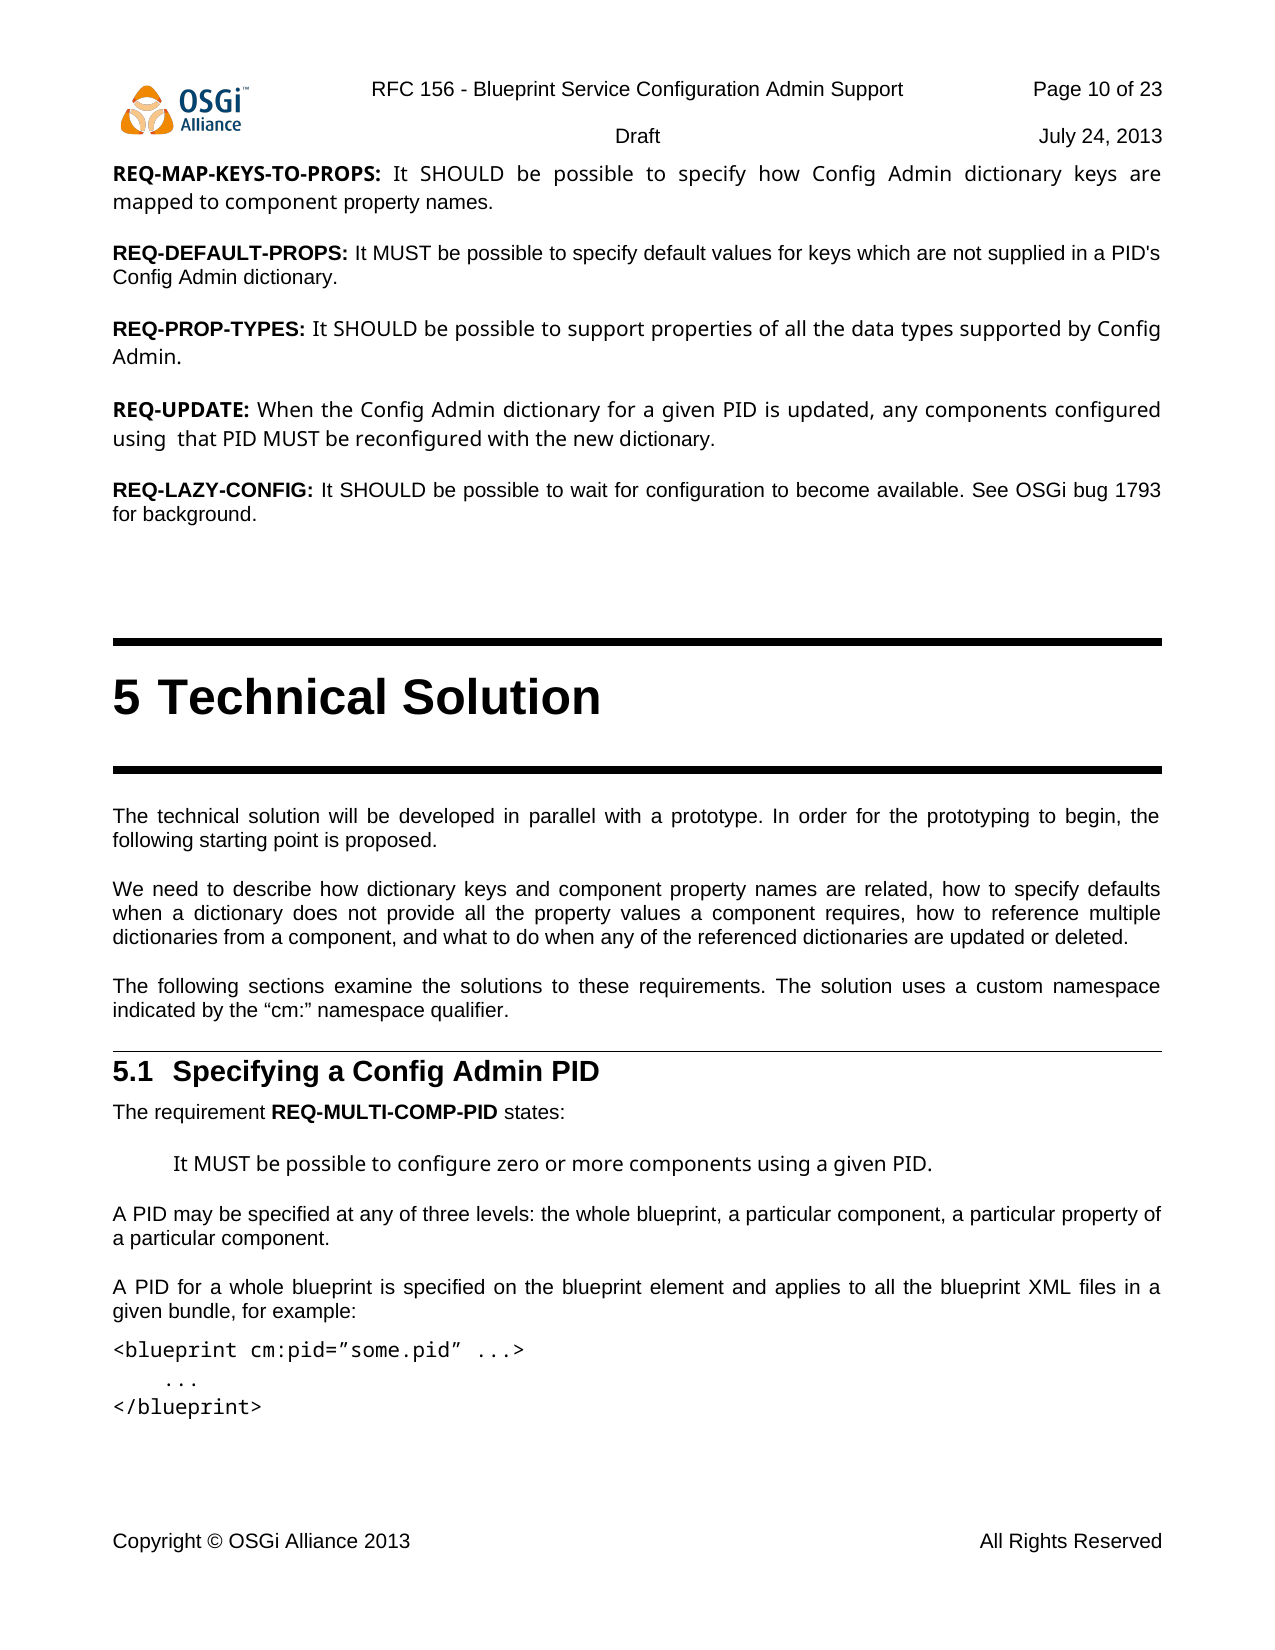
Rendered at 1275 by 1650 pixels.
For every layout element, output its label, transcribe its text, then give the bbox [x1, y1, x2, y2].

subtitle Technical Solution [112, 639, 1162, 774]
picture [113, 78, 257, 142]
text A PID for a whole blueprint is specified on the blueprint element and applies to all the blueprint XML files in a given bundle, for example: [112, 1275, 1162, 1323]
text REQ-LAZY-CONFIG: It SHOULD be possible to wait for configuration to become available. See OSGi bug 1793 for background. [112, 477, 1162, 525]
text REQ-DEFAULT-PROPS: It MUST be possible to specify default values for keys which are not supplied in a PID's Config Admin dictionary. [112, 241, 1162, 289]
text ... [112, 1364, 1162, 1392]
text </blueprint> [112, 1392, 1162, 1421]
text REQ-MAP-KEYS-TO-PROPS: It SHOULD be possible to specify how Config Admin dictionary keys are mapped to component property names. [112, 159, 1162, 216]
text The technical solution will be developed in parallel with a prototype. In order for the prototyping to begin, the following starting point is proposed. [112, 804, 1162, 852]
text The following sections examine the solutions to these requirements. The solution uses a custom namespace indicated by the “cm:” namespace qualifier. [112, 973, 1162, 1021]
text REQ-UPDATE: When the Config Admin dictionary for a given PID is updated, any components configured using that PID MUST be reconfigured with the new dictionary. [112, 396, 1162, 452]
text It MUST be possible to configure zero or more components using a given PID. [173, 1149, 1162, 1177]
text A PID may be specified at any of three levels: the whole blueprint, a particular component, a particular property of a particular component. [112, 1202, 1162, 1250]
subtitle Specifying a Config Admin PID [112, 1052, 1162, 1087]
text REQ-PROP-TYPES: It SHOULD be possible to support properties of all the data types supported by Config Admin. [112, 314, 1162, 371]
text <blueprint cm:pid=”some.pid” ...> [112, 1336, 1162, 1364]
text We need to describe how dictionary keys and component property names are related, how to specify defaults when a dictionary does not provide all the property values a component requires, how to reference multiple dictionaries from a component, and what to do when any of the referenced dictionaries are updated or deleted. [112, 877, 1162, 948]
text The requirement REQ-MULTI-COMP-PID states: [112, 1100, 1162, 1124]
